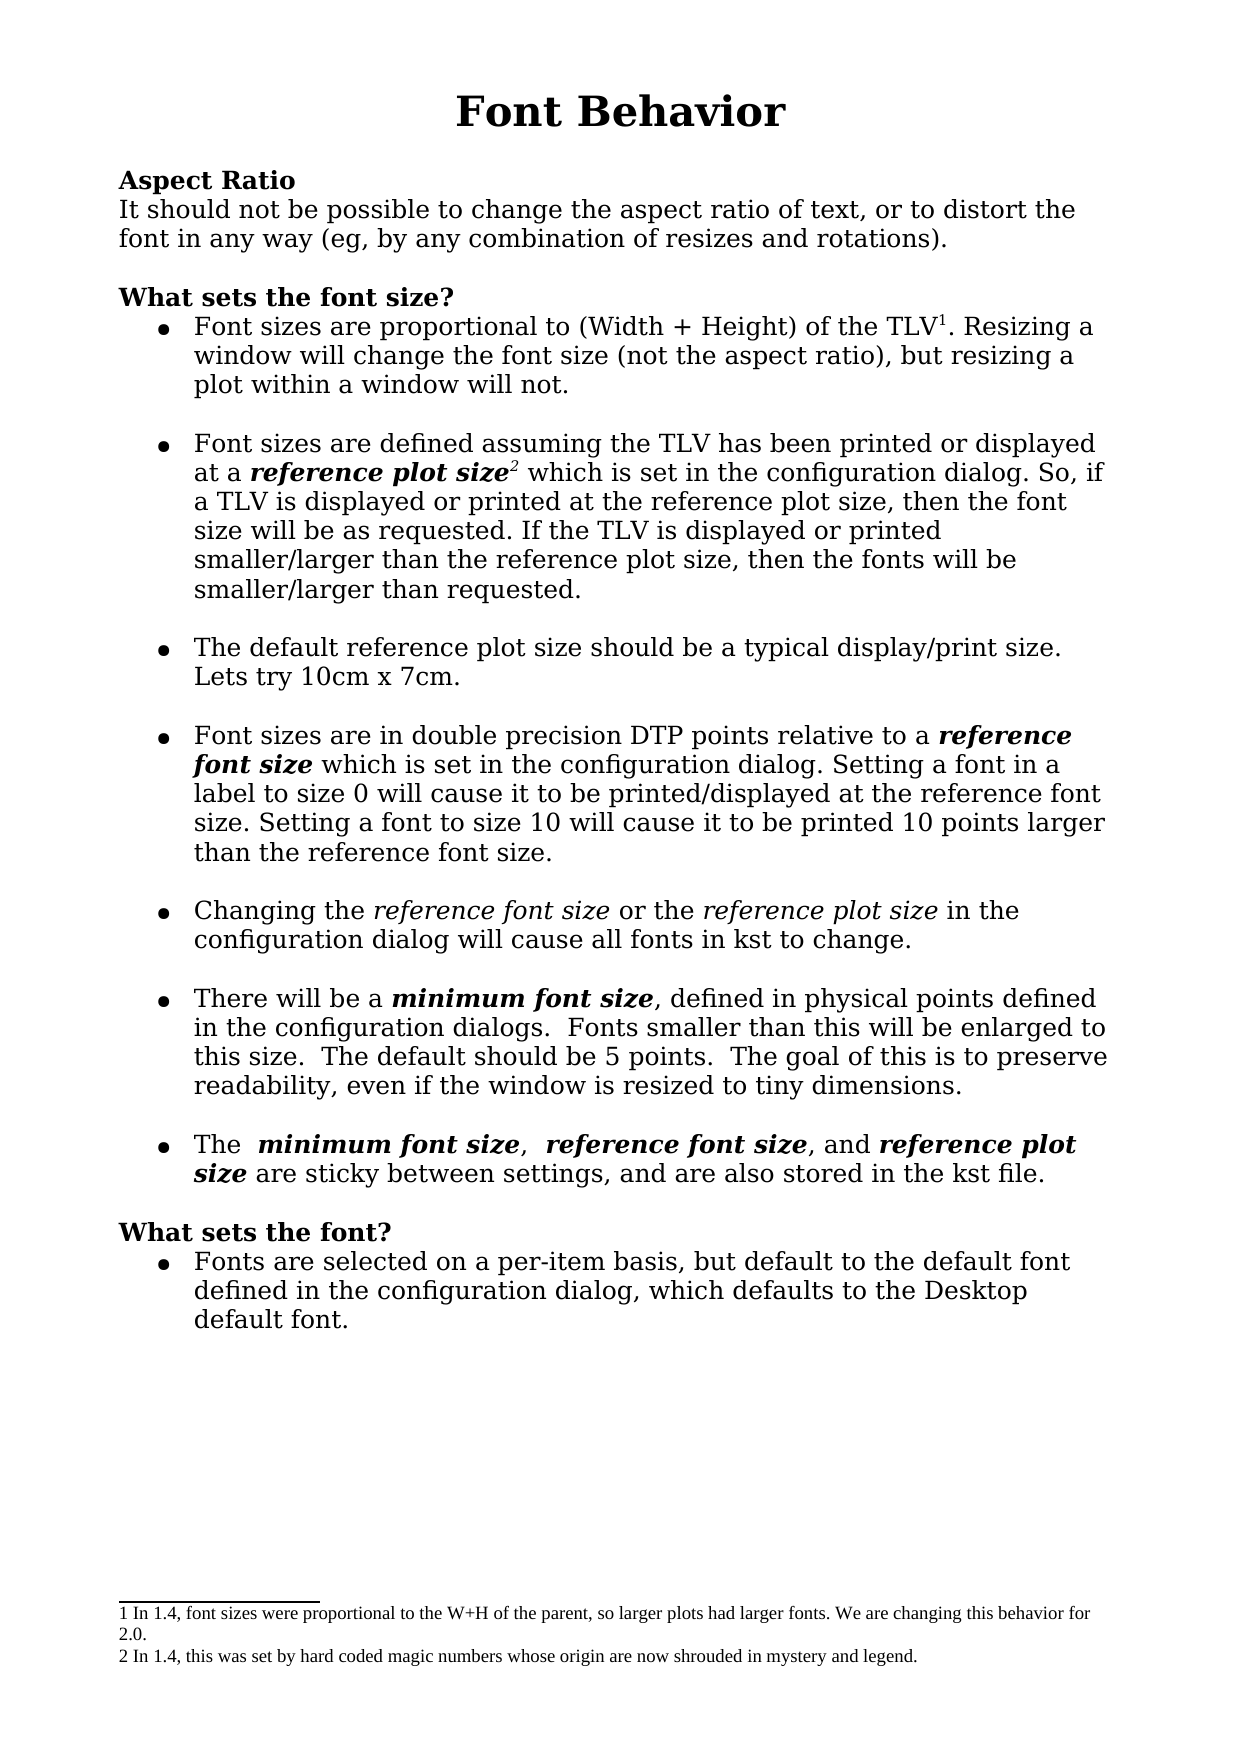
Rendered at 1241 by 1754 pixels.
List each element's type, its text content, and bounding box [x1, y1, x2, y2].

list In 1.4, this was set by hard coded magic numbers whose origin are now shrouded in mystery and legend. [119, 1645, 1121, 1666]
text It should not be possible to change the aspect ratio of text, or to distort the font in any way (eg, by any combination of resizes and rotations). [119, 195, 1121, 253]
list The minimum font size, reference font size, and reference plot size are sticky between settings, and are also stored in the kst file. [156, 1129, 1121, 1188]
list In 1.4, font sizes were proportional to the W+H of the parent, so larger plots had larger fonts. We are changing this behavior for 2.0. [119, 1602, 1121, 1645]
list There will be a minimum font size, defined in physical points defined in the configuration dialogs. Fonts smaller than this will be enlarged to this size. The default should be 5 points. The goal of this is to preserve readability, even if the window is resized to tiny dimensions. [156, 983, 1121, 1129]
text What sets the font? [119, 1217, 1121, 1247]
list Font sizes are in double precision DTP points relative to a reference font size which is set in the configuration dialog. Setting a font in a label to size 0 will cause it to be printed/displayed at the reference font size. Setting a font to size 10 will cause it to be printed 10 points larger than the reference font size. [156, 721, 1121, 867]
text Aspect Ratio [119, 166, 1121, 195]
list Changing the reference font size or the reference plot size in the configuration dialog will cause all fonts in kst to change. [156, 896, 1121, 983]
list Font sizes are defined assuming the TLV has been printed or displayed at a reference plot size which is set in the configuration dialog. So, if a TLV is displayed or printed at the reference plot size, then the font size will be as requested. If the TLV is displayed or printed smaller/larger than the reference plot size, then the fonts will be smaller/larger than requested. [156, 429, 1121, 633]
list Font sizes are proportional to (Width + Height) of the TLV. Resizing a window will change the font size (not the aspect ratio), but resizing a plot within a window will not. [156, 312, 1121, 429]
list The default reference plot size should be a typical display/print size. Lets try 10cm x 7cm. [156, 633, 1121, 721]
list Fonts are selected on a per-item basis, but default to the default font defined in the configuration dialog, which defaults to the Desktop default font. [156, 1247, 1121, 1334]
text Font Behavior [119, 87, 1121, 136]
text What sets the font size? [119, 283, 1121, 312]
